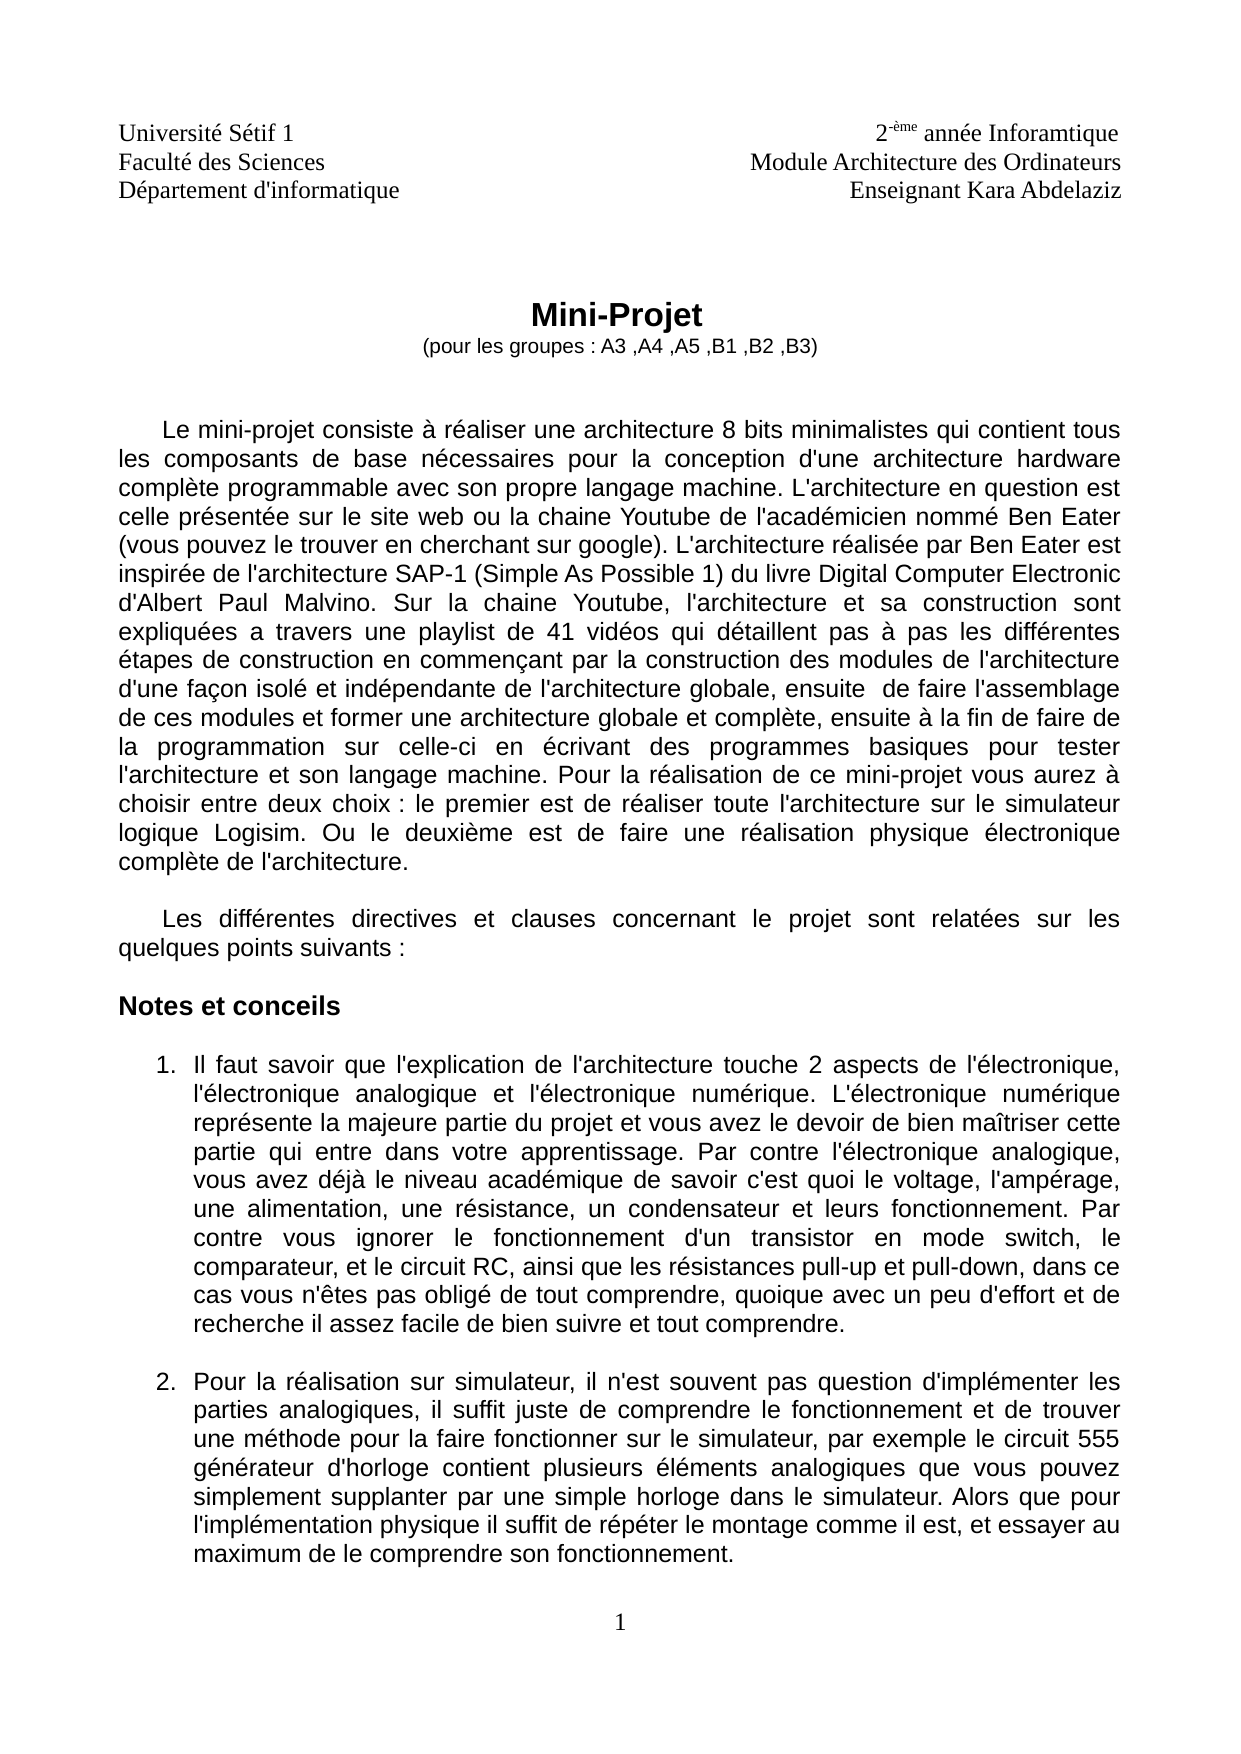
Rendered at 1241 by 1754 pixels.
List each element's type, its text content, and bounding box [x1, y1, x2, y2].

text Notes et conceils [118, 990, 1122, 1022]
text Les différentes directives et clauses concernant le projet sont relatées sur les quelques points suivants : [118, 904, 1122, 962]
text Département d'informatique Enseignant Kara Abdelaziz [118, 176, 1122, 204]
list Pour la réalisation sur simulateur, il n'est souvent pas question d'implémenter les parties analogiques, il suffit juste de comprendre le fonctionnement et de trouver une méthode pour la faire fonctionner sur le simulateur, par exemple le circuit 555 générateur d'horloge contient plusieurs éléments analogiques que vous pouvez simplement supplanter par une simple horloge dans le simulateur. Alors que pour l'implémentation physique il suffit de répéter le montage comme il est, et essayer au maximum de le comprendre son fonctionnement. [156, 1367, 1122, 1568]
text Le mini-projet consiste à réaliser une architecture 8 bits minimalistes qui contient tous les composants de base nécessaires pour la conception d'une architecture hardware complète programmable avec son propre langage machine. L'architecture en question est celle présentée sur le site web ou la chaine Youtube de l'académicien nommé Ben Eater (vous pouvez le trouver en cherchant sur google). L'architecture réalisée par Ben Eater est inspirée de l'architecture SAP-1 (Simple As Possible 1) du livre Digital Computer Electronic d'Albert Paul Malvino. Sur la chaine Youtube, l'architecture et sa construction sont expliquées a travers une playlist de 41 vidéos qui détaillent pas à pas les différentes étapes de construction en commençant par la construction des modules de l'architecture d'une façon isolé et indépendante de l'architecture globale, ensuite de faire l'assemblage de ces modules et former une architecture globale et complète, ensuite à la fin de faire de la programmation sur celle-ci en écrivant des programmes basiques pour tester l'architecture et son langage machine. Pour la réalisation de ce mini-projet vous aurez à choisir entre deux choix : le premier est de réaliser toute l'architecture sur le simulateur logique Logisim. Ou le deuxième est de faire une réalisation physique électronique complète de l'architecture. [118, 415, 1122, 875]
text Mini-Projet [118, 295, 1122, 334]
text Faculté des Sciences Module Architecture des Ordinateurs [118, 147, 1122, 176]
list Il faut savoir que l'explication de l'architecture touche 2 aspects de l'électronique, l'électronique analogique et l'électronique numérique. L'électronique numérique représente la majeure partie du projet et vous avez le devoir de bien maîtriser cette partie qui entre dans votre apprentissage. Par contre l'électronique analogique, vous avez déjà le niveau académique de savoir c'est quoi le voltage, l'ampérage, une alimentation, une résistance, un condensateur et leurs fonctionnement. Par contre vous ignorer le fonctionnement d'un transistor en mode switch, le comparateur, et le circuit RC, ainsi que les résistances pull-up et pull-down, dans ce cas vous n'êtes pas obligé de tout comprendre, quoique avec un peu d'effort et de recherche il assez facile de bien suivre et tout comprendre. [156, 1050, 1122, 1338]
text (pour les groupes : A3 ,A4 ,A5 ,B1 ,B2 ,B3) [118, 334, 1122, 358]
text Université Sétif 1 2-ème année Inforamtique [118, 118, 1122, 147]
